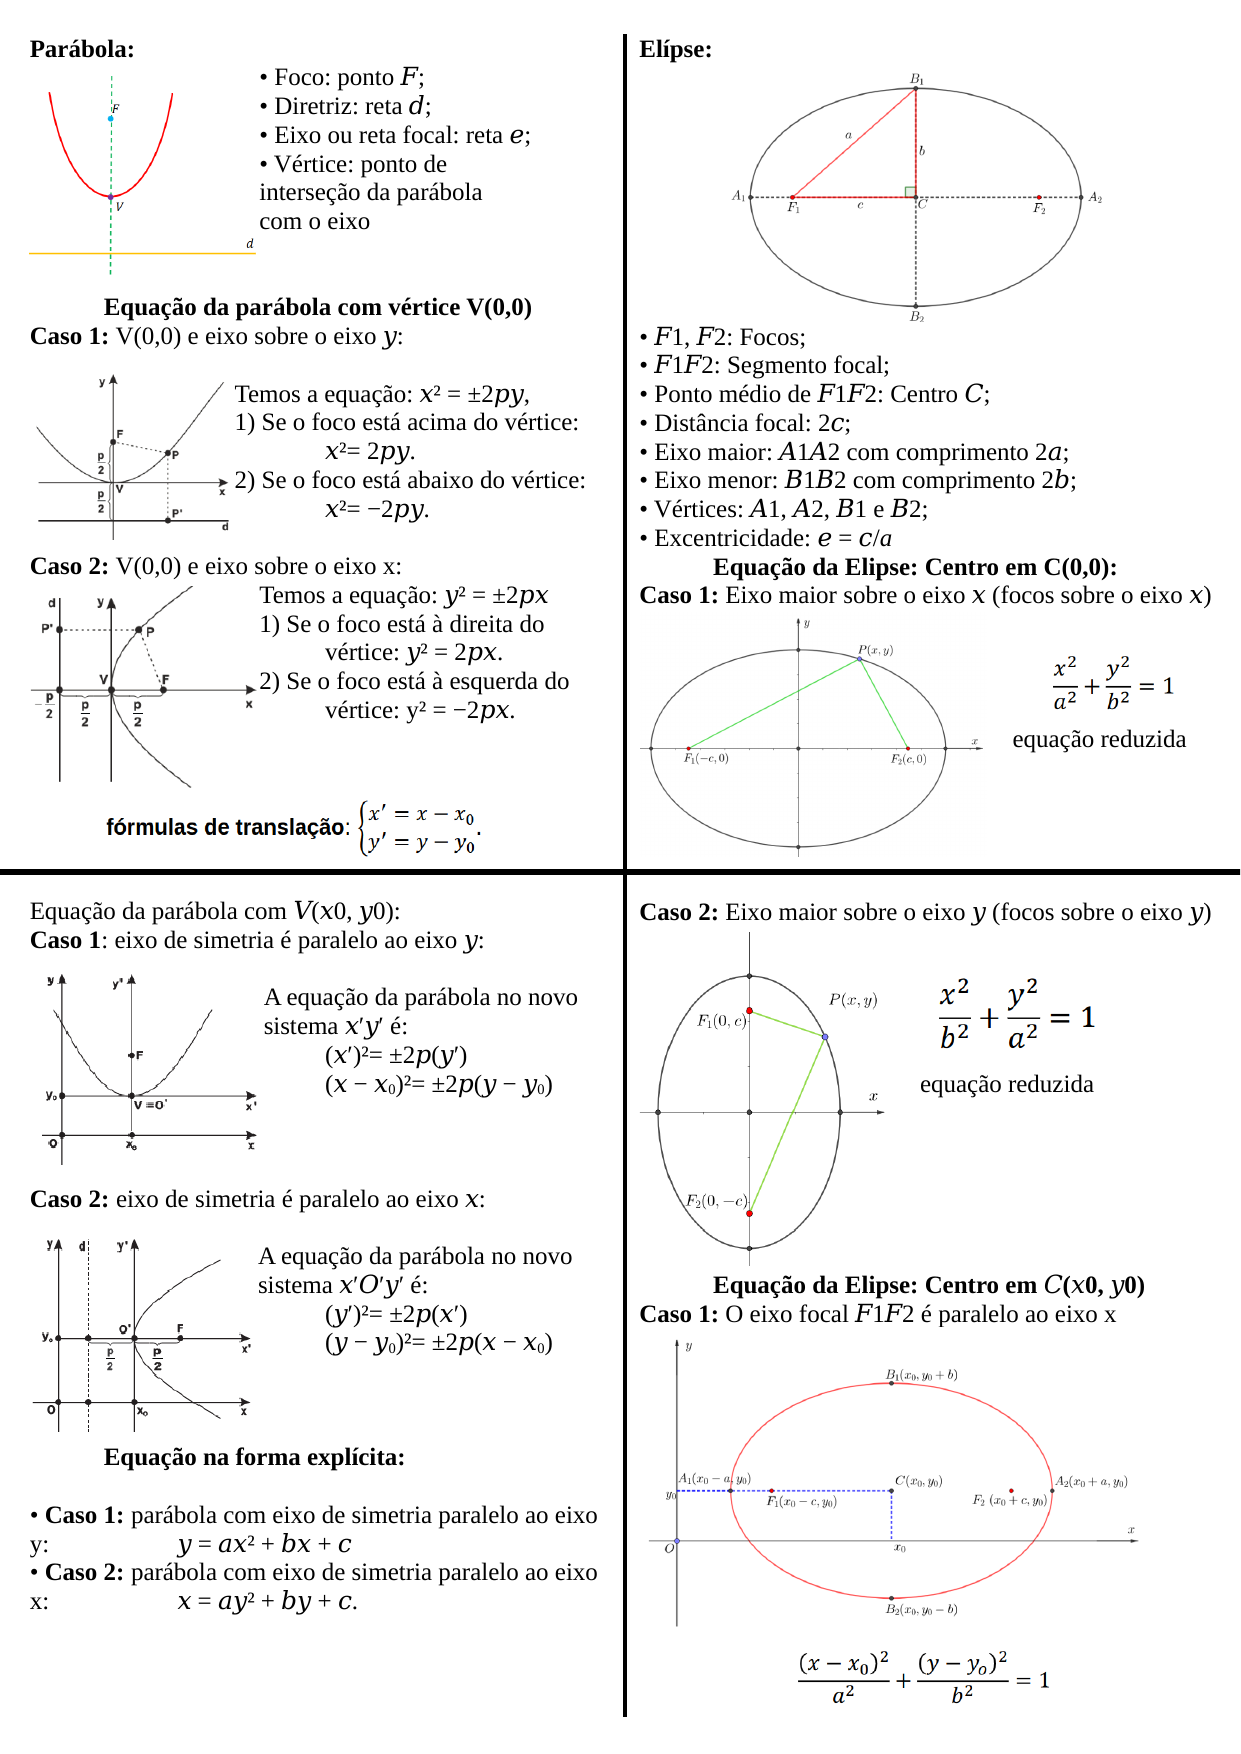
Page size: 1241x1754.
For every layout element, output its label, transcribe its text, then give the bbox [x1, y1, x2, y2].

text 𝑥²= −2𝑝𝑦. [235, 494, 623, 522]
text A equação da parábola no novo sistema 𝑥′𝑂′𝑦′ é: [258, 1241, 604, 1299]
text 1) Se o foco está à direita do vértice: 𝑦² = 2𝑝𝑥. [259, 609, 610, 666]
text • 𝐹1𝐹2: Segmento focal; [639, 350, 1211, 379]
text Elípse: [639, 34, 1211, 62]
text Caso 2: eixo de simetria é paralelo ao eixo 𝑥: [29, 1184, 623, 1212]
text • Caso 1: parábola com eixo de simetria paralelo ao eixo y: 𝑦 = 𝑎𝑥² + 𝑏𝑥 + 𝑐 [29, 1500, 604, 1557]
text • 𝐹1, 𝐹2: Focos; [639, 62, 1211, 350]
text • Eixo ou reta focal: reta 𝑒; [259, 120, 623, 149]
text [29, 436, 36, 465]
text • Eixo menor: 𝐵1𝐵2 com comprimento 2𝑏; [639, 465, 1211, 494]
text equação reduzida [988, 724, 1211, 753]
picture [31, 1227, 258, 1433]
picture [639, 932, 888, 1266]
text A equação da parábola no novo sistema 𝑥′𝑦′ é: [264, 982, 604, 1040]
text (𝑦 − 𝑦0)²= ±2𝑝(𝑥 − 𝑥0) [258, 1327, 623, 1356]
text (𝑥 − 𝑥0)²= ±2𝑝(𝑦 − 𝑦0) [264, 1069, 623, 1097]
text Parábola: [29, 34, 623, 62]
text • Foco: ponto 𝐹; [29, 62, 623, 91]
text Temos a equação: 𝑦² = ±2𝑝𝑥 [29, 580, 623, 609]
text Caso 1: O eixo focal 𝐹1𝐹2 é paralelo ao eixo x [639, 1299, 1211, 1328]
picture [648, 1327, 1159, 1632]
text 1) Se o foco está acima do vértice: [235, 407, 604, 436]
text (𝑦′)²= ±2𝑝(𝑥′) [258, 1299, 623, 1327]
picture [920, 965, 1108, 1061]
text • Distância focal: 2𝑐; [639, 408, 1211, 437]
picture [788, 1641, 1068, 1707]
text com o eixo [259, 206, 610, 235]
text [627, 1069, 639, 1098]
text Equação da Elipse: Centro em 𝐶(𝑥0, 𝑦0) [639, 1270, 1211, 1299]
picture [729, 70, 1105, 322]
text Caso 1: eixo de simetria é paralelo ao eixo 𝑦: [29, 925, 604, 954]
text 2) Se o foco está à esquerda do vértice: y² = −2𝑝𝑥. [259, 666, 604, 724]
text Caso 1: Eixo maior sobre o eixo 𝑥 (focos sobre o eixo 𝑥) [639, 580, 1228, 609]
picture [106, 795, 486, 863]
text • Eixo maior: 𝐴1𝐴2 com comprimento 2𝑎; [639, 437, 1211, 465]
picture [33, 964, 264, 1165]
text • Vértice: ponto de [259, 149, 623, 177]
picture [640, 612, 988, 857]
text • Caso 2: parábola com eixo de simetria paralelo ao eixo x: 𝑥 = 𝑎𝑦² + 𝑏𝑦 + 𝑐. [29, 1557, 598, 1615]
text 𝑥²= 2𝑝𝑦. [235, 436, 598, 465]
text Equação da parábola com vértice V(0,0) [29, 292, 610, 321]
text [627, 724, 640, 753]
text • Ponto médio de 𝐹1𝐹2: Centro 𝐶; [639, 379, 1211, 408]
text [29, 494, 36, 522]
text Caso 1: V(0,0) e eixo sobre o eixo 𝑦: [29, 321, 623, 350]
text Equação da Elipse: Centro em C(0,0): [639, 552, 1211, 580]
text • Excentricidade: 𝑒 = 𝑐/a [639, 523, 1211, 552]
text interseção da parábola [259, 177, 623, 206]
text • Diretriz: reta 𝑑; [259, 91, 610, 120]
text 2) Se o foco está abaixo do vértice: [235, 465, 598, 494]
picture [29, 74, 259, 278]
text Temos a equação: 𝑥² = ±2𝑝𝑦, [235, 379, 623, 407]
text Caso 2: Eixo maior sobre o eixo 𝑦 (focos sobre o eixo 𝑦) [639, 897, 1228, 925]
picture [36, 363, 235, 540]
text Equação na forma explícita: [29, 1442, 623, 1471]
text Equação da parábola com 𝑉(𝑥0, 𝑦0): [29, 896, 604, 925]
picture [30, 586, 259, 790]
text equação reduzida [888, 1069, 1211, 1098]
text • Vértices: 𝐴1, 𝐴2, 𝐵1 e 𝐵2; [639, 494, 1211, 523]
picture [1043, 645, 1198, 724]
text Caso 2: V(0,0) e eixo sobre o eixo x: [29, 551, 623, 580]
text (𝑥′)²= ±2𝑝(𝑦′) [264, 1040, 623, 1069]
